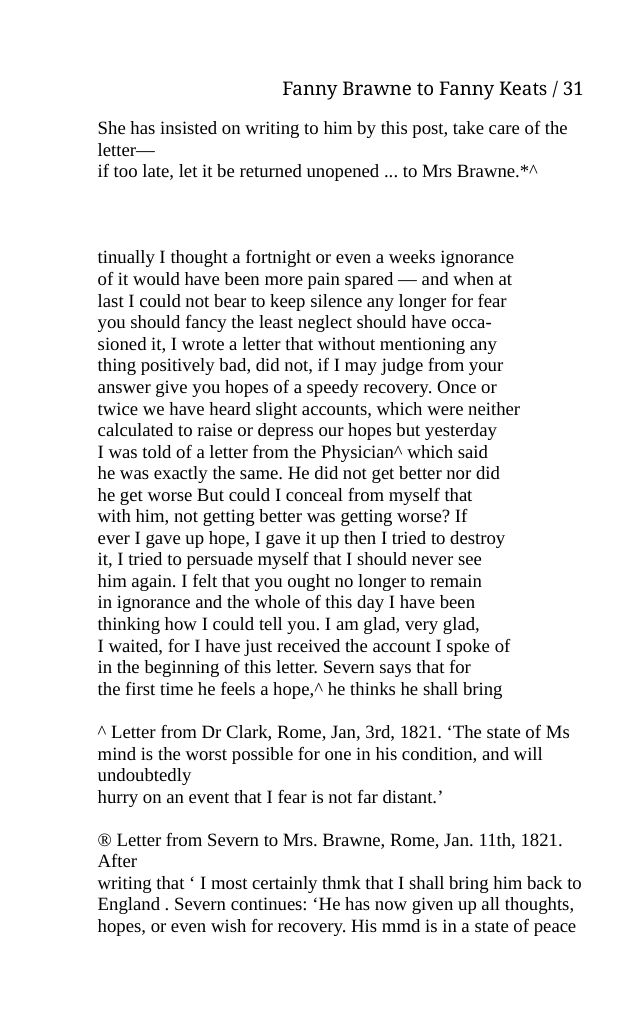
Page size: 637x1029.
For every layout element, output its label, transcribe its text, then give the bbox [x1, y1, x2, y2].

text thing positively bad, did not, if I may judge from your [97, 354, 583, 376]
text it, I tried to persuade myself that I should never see [97, 548, 583, 570]
text if too late, let it be returned unopened ... to Mrs Brawne.*^ [97, 160, 583, 182]
text writing that ‘ I most certainly thmk that I shall bring him back to [97, 872, 583, 893]
text She has insisted on writing to him by this post, take care of the letter— [97, 117, 583, 160]
text I waited, for I have just received the account I spoke of [97, 634, 583, 656]
text of it would have been more pain spared — and when at [97, 268, 583, 289]
text thinking how I could tell you. I am glad, very glad, [97, 613, 583, 634]
text calculated to raise or depress our hopes but yesterday [97, 419, 583, 441]
text twice we have heard slight accounts, which were neither [97, 397, 583, 419]
text he get worse But could I conceal from myself that [97, 484, 583, 505]
text hopes, or even wish for recovery. His mmd is in a state of peace [97, 915, 583, 936]
text England . Severn continues: ‘He has now given up all thoughts, [97, 893, 583, 915]
text ever I gave up hope, I gave it up then I tried to destroy [97, 527, 583, 548]
text he was exactly the same. He did not get better nor did [97, 462, 583, 484]
text him again. I felt that you ought no longer to remain [97, 570, 583, 591]
text last I could not bear to keep silence any longer for fear [97, 289, 583, 311]
text mind is the worst possible for one in his condition, and will undoubtedly [97, 742, 583, 786]
text ® Letter from Severn to Mrs. Brawne, Rome, Jan. 11th, 1821. After [97, 829, 583, 872]
text with him, not getting better was getting worse? If [97, 505, 583, 527]
text sioned it, I wrote a letter that without mentioning any [97, 333, 583, 354]
text I was told of a letter from the Physician^ which said [97, 441, 583, 462]
text in the beginning of this letter. Severn says that for [97, 656, 583, 678]
text tinually I thought a fortnight or even a weeks ignorance [97, 246, 583, 268]
text in ignorance and the whole of this day I have been [97, 591, 583, 613]
text answer give you hopes of a speedy recovery. Once or [97, 376, 583, 397]
text the first time he feels a hope,^ he thinks he shall bring [97, 678, 583, 699]
text hurry on an event that I fear is not far distant.’ [97, 786, 583, 807]
text you should fancy the least neglect should have occa- [97, 311, 583, 333]
text ^ Letter from Dr Clark, Rome, Jan, 3rd, 1821. ‘The state of Ms [97, 721, 583, 742]
